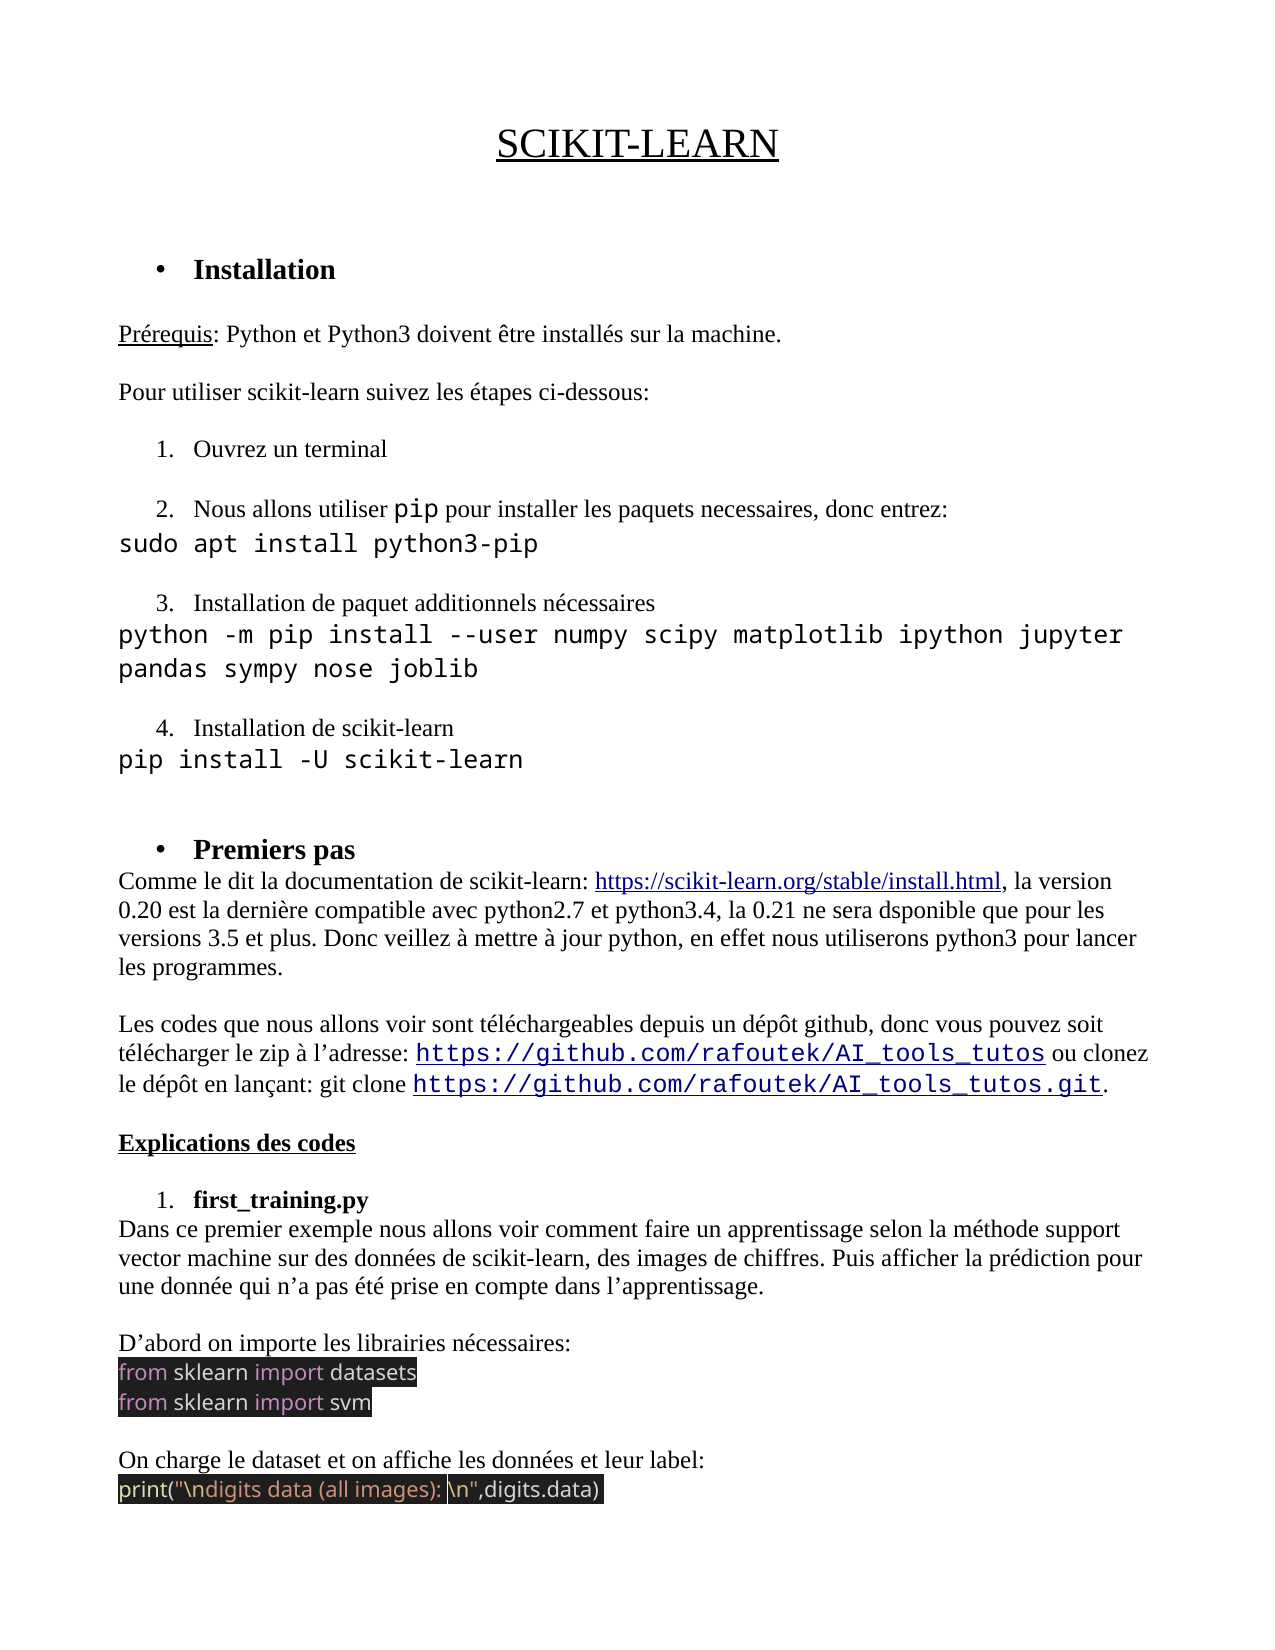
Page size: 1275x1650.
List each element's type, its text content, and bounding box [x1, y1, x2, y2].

text D’abord on importe les librairies nécessaires: [118, 1328, 1157, 1357]
text pip install -U scikit-learn [118, 742, 1157, 776]
text print("\ndigits data (all images): \n",digits.data) [118, 1474, 1157, 1504]
text from sklearn import datasets [118, 1357, 1157, 1387]
text from sklearn import svm [118, 1387, 1157, 1417]
list Nous allons utiliser pip pour installer les paquets necessaires, donc entrez: [156, 491, 1157, 525]
list Installation de scikit-learn [156, 713, 1157, 742]
text Les codes que nous allons voir sont téléchargeables depuis un dépôt github, donc vous pouvez soit télécharger le zip à l’adresse: https://github.com/rafoutek/AI_tools_tutos ou clonez le dépôt en lançant: git clone https://github.com/rafoutek/AI_tools_tutos.git. [118, 1009, 1157, 1100]
text Dans ce premier exemple nous allons voir comment faire un apprentissage selon la méthode support vector machine sur des données de scikit-learn, des images de chiffres. Puis afficher la prédiction pour une donnée qui n’a pas été prise en compte dans l’apprentissage. [118, 1214, 1157, 1300]
list Ouvrez un terminal [156, 434, 1157, 463]
text On charge le dataset et on affiche les données et leur label: [118, 1445, 1157, 1474]
text python -m pip install --user numpy scipy matplotlib ipython jupyter pandas sympy nose joblib [118, 616, 1157, 684]
list Premiers pas [156, 832, 1157, 866]
list first_training.py [156, 1185, 1157, 1214]
text sudo apt install python3-pip [118, 525, 1157, 559]
text Comme le dit la documentation de scikit-learn: https://scikit-learn.org/stable/install.html, la version 0.20 est la dernière compatible avec python2.7 et python3.4, la 0.21 ne sera dsponible que pour les versions 3.5 et plus. Donc veillez à mettre à jour python, en effet nous utiliserons python3 pour lancer les programmes. [118, 866, 1157, 981]
list Installation [156, 252, 1157, 286]
text Explications des codes [118, 1128, 1157, 1157]
list Installation de paquet additionnels nécessaires [156, 588, 1157, 616]
text Prérequis: Python et Python3 doivent être installés sur la machine. [118, 319, 1157, 348]
text Pour utiliser scikit-learn suivez les étapes ci-dessous: [118, 377, 1157, 406]
text SCIKIT-LEARN [118, 118, 1157, 166]
